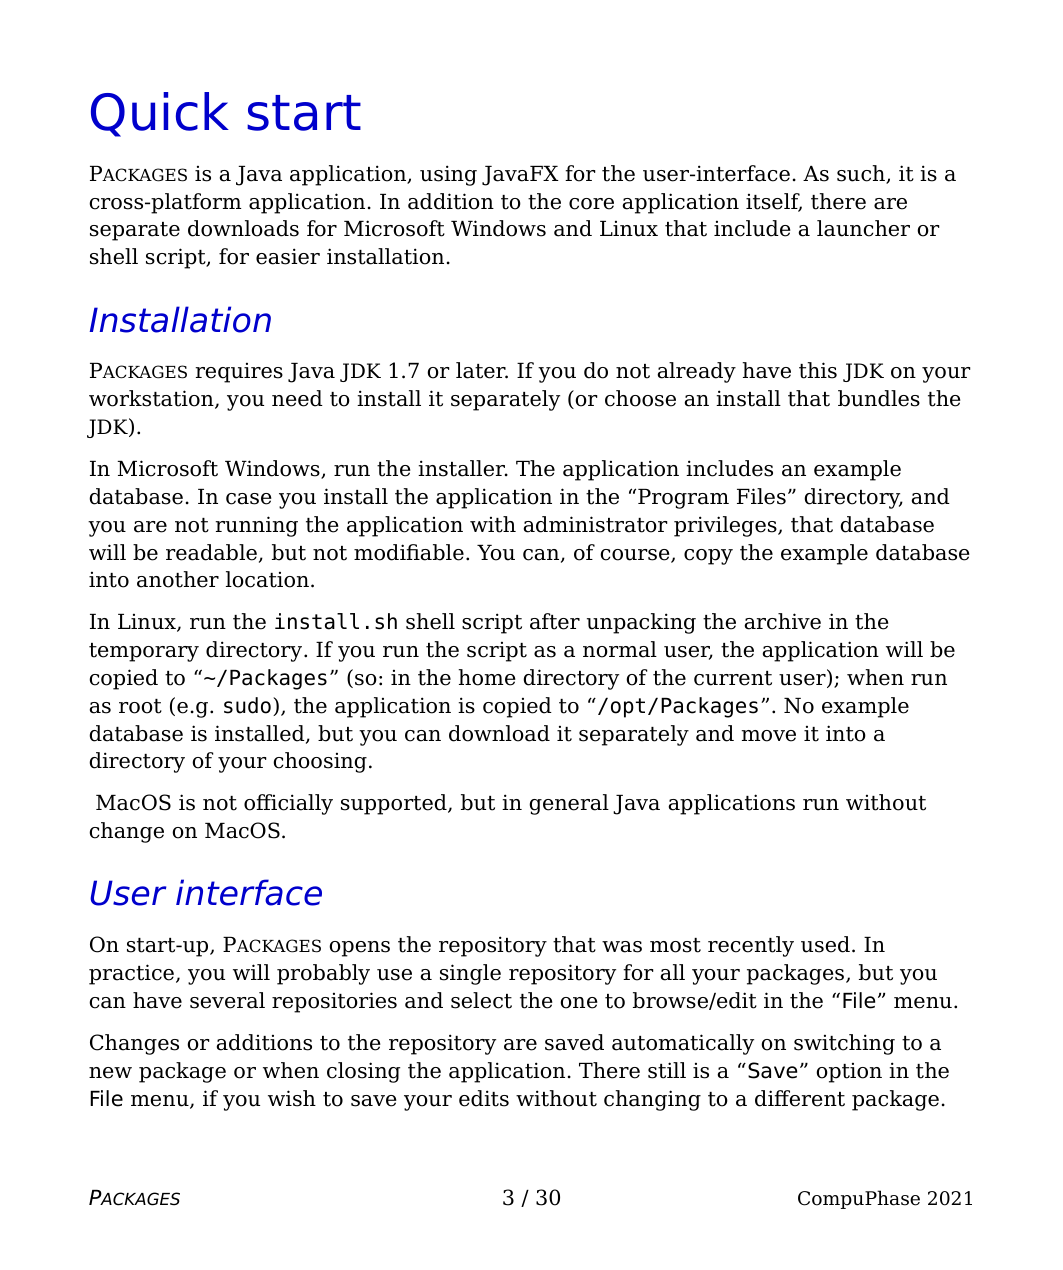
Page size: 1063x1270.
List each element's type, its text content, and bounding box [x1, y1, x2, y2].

text In Linux, run the install.sh shell script after unpacking the archive in the temporary directory. If you run the script as a normal user, the application will be copied to “~/Packages” (so: in the home directory of the current user); when run as root (e.g. sudo), the application is copied to “/opt/Packages”. No example database is installed, but you can download it separately and move it into a directory of your choosing. [88, 610, 974, 774]
text Packages requires Java JDK 1.7 or later. If you do not already have this JDK on your workstation, you need to install it separately (or choose an install that bundles the JDK). [88, 359, 974, 439]
subtitle Quick start [88, 84, 974, 142]
subtitle User interface [88, 875, 974, 914]
text In Microsoft Windows, run the installer. The application includes an example database. In case you install the application in the “Program Files” directory, and you are not running the application with administrator privileges, that database will be readable, but not modifiable. You can, of course, copy the example database into another location. [88, 457, 974, 593]
text On start-up, Packages opens the repository that was most recently used. In practice, you will probably use a single repository for all your packages, but you can have several repositories and select the one to browse/edit in the “File” menu. [88, 933, 974, 1013]
text MacOS is not officially supported, but in general Java applications run without change on MacOS. [88, 791, 974, 843]
subtitle Installation [88, 301, 974, 340]
text Packages is a Java application, using JavaFX for the user-interface. As such, it is a cross-platform application. In addition to the core application itself, there are separate downloads for Microsoft Windows and Linux that include a launcher or shell script, for easier installation. [88, 162, 974, 269]
text Changes or additions to the repository are saved automatically on switching to a new package or when closing the application. There still is a “Save” option in the File menu, if you wish to save your edits without changing to a different package. [88, 1031, 974, 1111]
